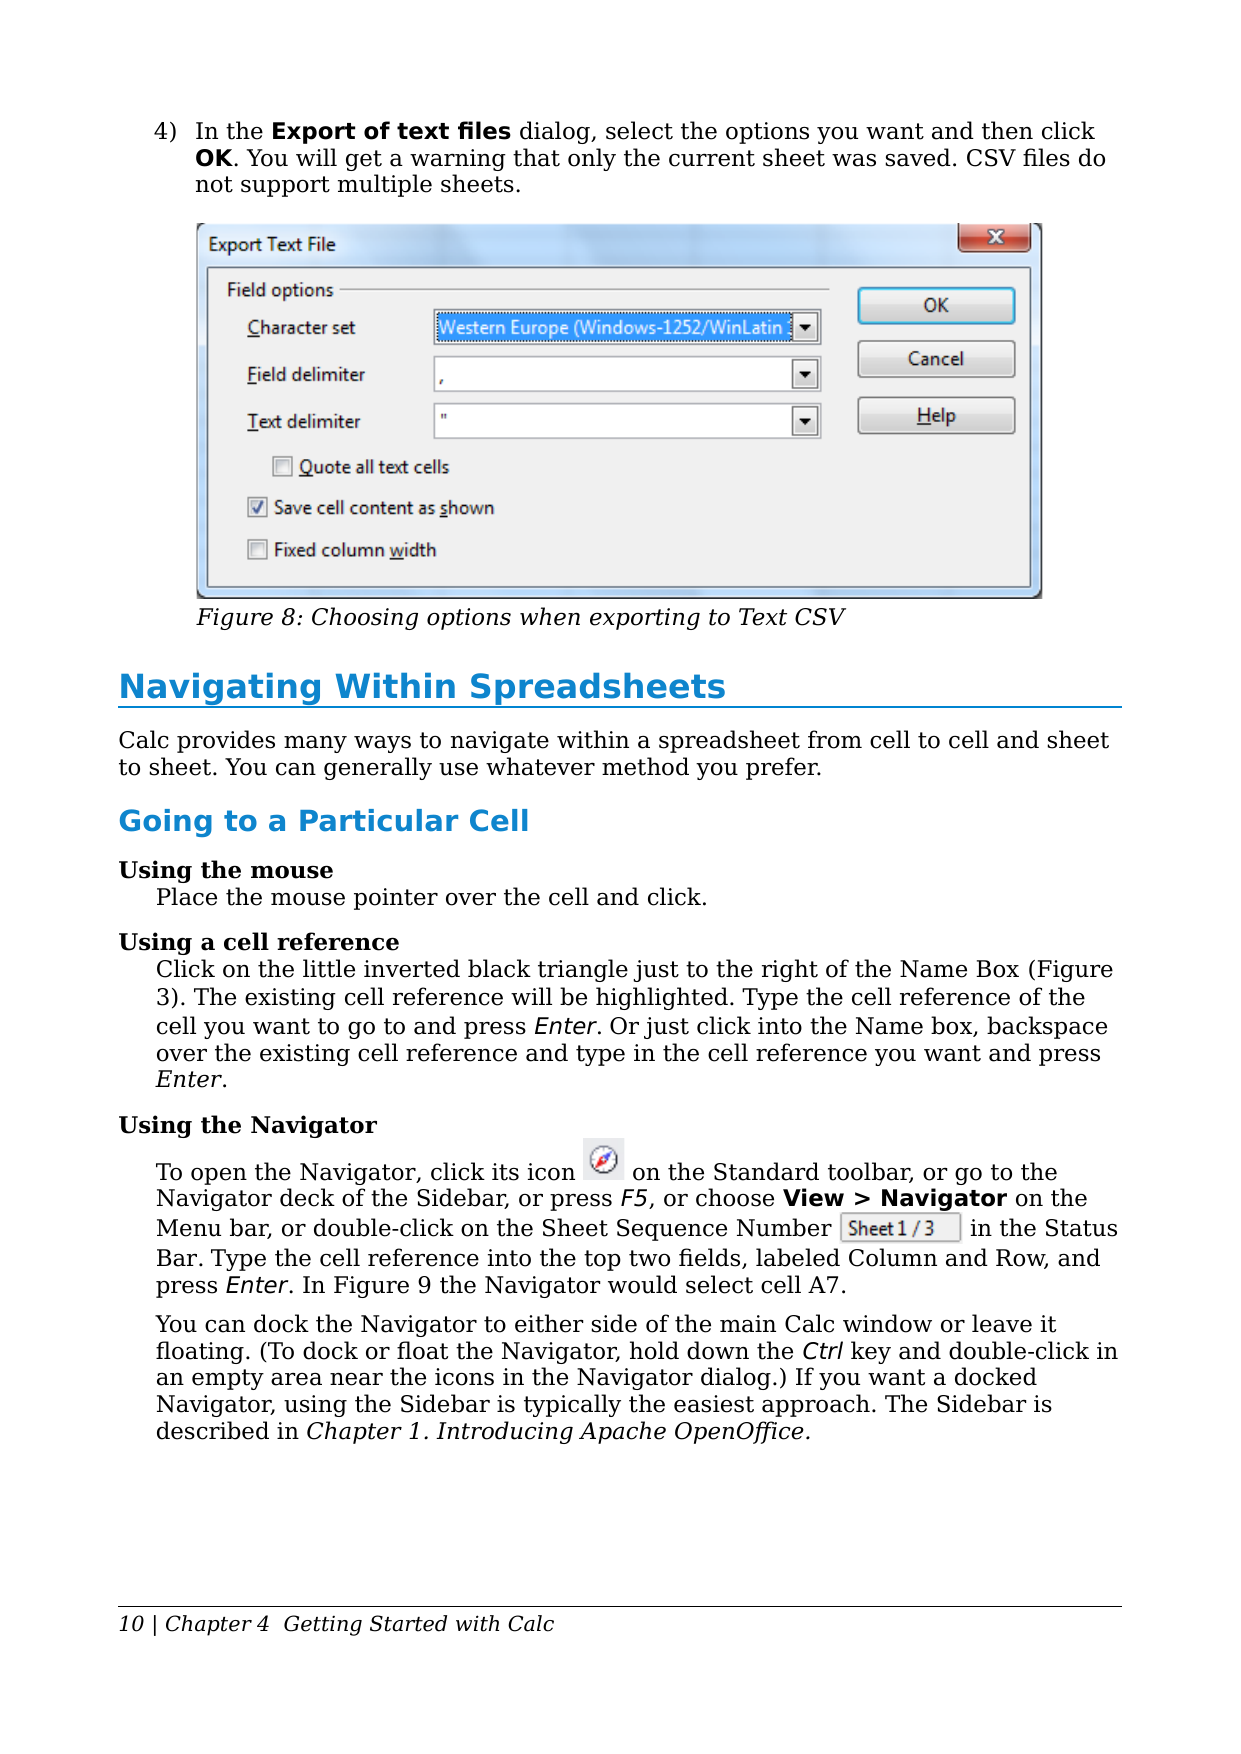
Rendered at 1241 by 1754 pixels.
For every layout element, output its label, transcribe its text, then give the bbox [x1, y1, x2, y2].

text Calc provides many ways to navigate within a spreadsheet from cell to cell and sheet to sheet. You can generally use whatever method you prefer. [118, 727, 1122, 780]
text Figure 8: Choosing options when exporting to Text CSV [197, 604, 1044, 631]
text Click on the little inverted black triangle just to the right of the Name Box (Figure 3). The existing cell reference will be highlighted. Type the cell reference of the cell you want to go to and press Enter. Or just click into the Name box, backspace over the existing cell reference and type in the cell reference you want and press Enter. [156, 956, 1122, 1093]
text You can dock the Navigator to either side of the main Calc window or leave it floating. (To dock or float the Navigator, hold down the Ctrl key and double-click in an empty area near the icons in the Navigator dialog.) If you want a docked Navigator, using the Sidebar is typically the easiest approach. The Sidebar is described in Chapter 1. Introducing Apache OpenOffice. [156, 1311, 1122, 1444]
text Using a cell reference [118, 929, 1122, 956]
text To open the Navigator, click its icon on the Standard toolbar, or go to the Navigator deck of the Sidebar, or press F5, or choose View > Navigator on the Menu bar, or double-click on the Sheet Sequence Number in the Status Bar. Type the cell reference into the top two fields, labeled Column and Row, and press Enter. In Figure 9 the Navigator would select cell A7. [156, 1138, 1122, 1299]
subtitle Going to a Particular Cell [118, 804, 1122, 838]
text Place the mouse pointer over the cell and click. [156, 884, 1122, 910]
text Using the mouse [118, 857, 1122, 884]
picture [196, 223, 1044, 599]
subtitle Navigating Within Spreadsheets [118, 667, 1122, 706]
picture [839, 1212, 963, 1244]
text Using the Navigator [118, 1112, 1122, 1138]
picture [583, 1138, 625, 1180]
list In the Export of text files dialog, select the options you want and then click OK. You will get a warning that only the current sheet was saved. CSV files do not support multiple sheets. [177, 118, 1122, 198]
